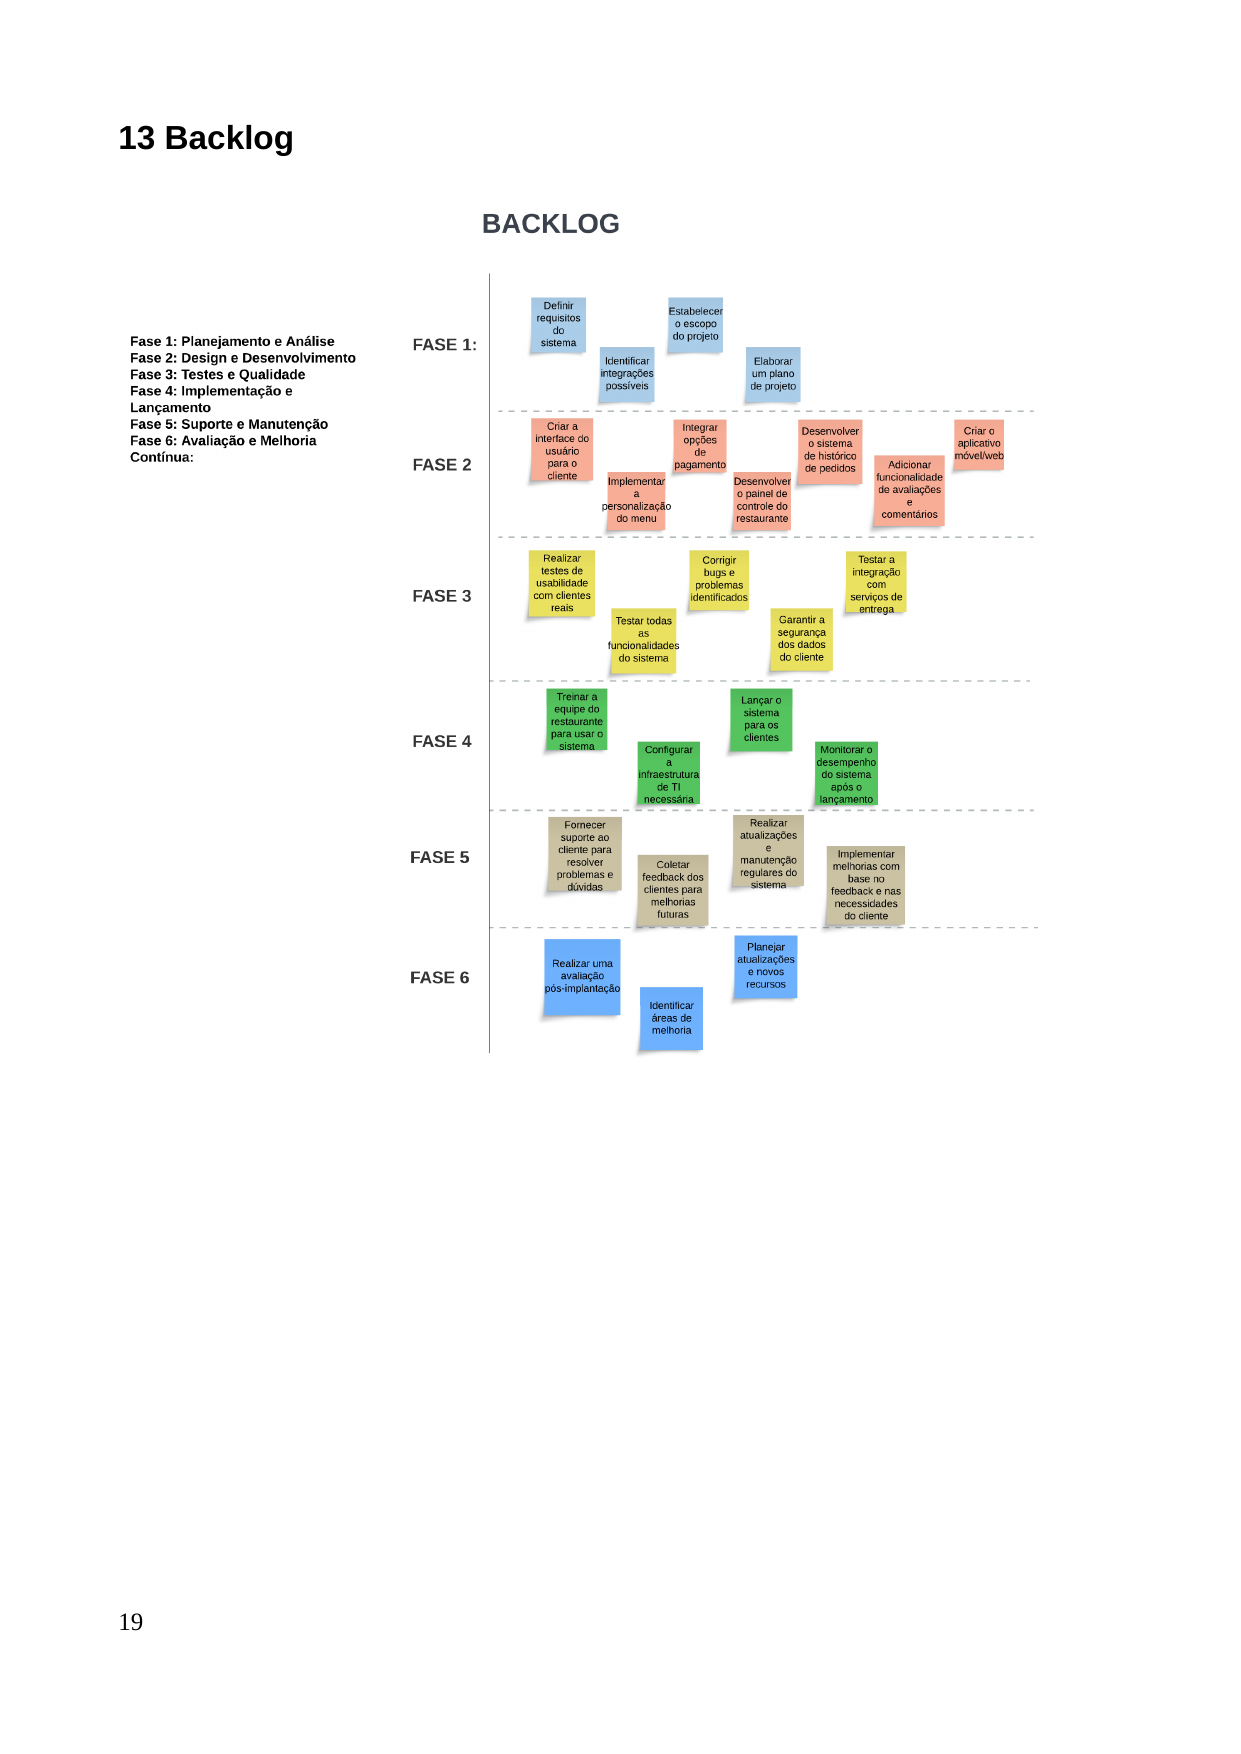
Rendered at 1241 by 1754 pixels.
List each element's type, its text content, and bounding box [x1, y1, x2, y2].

picture [118, 180, 1048, 1068]
text 13 Backlog [118, 118, 1122, 157]
